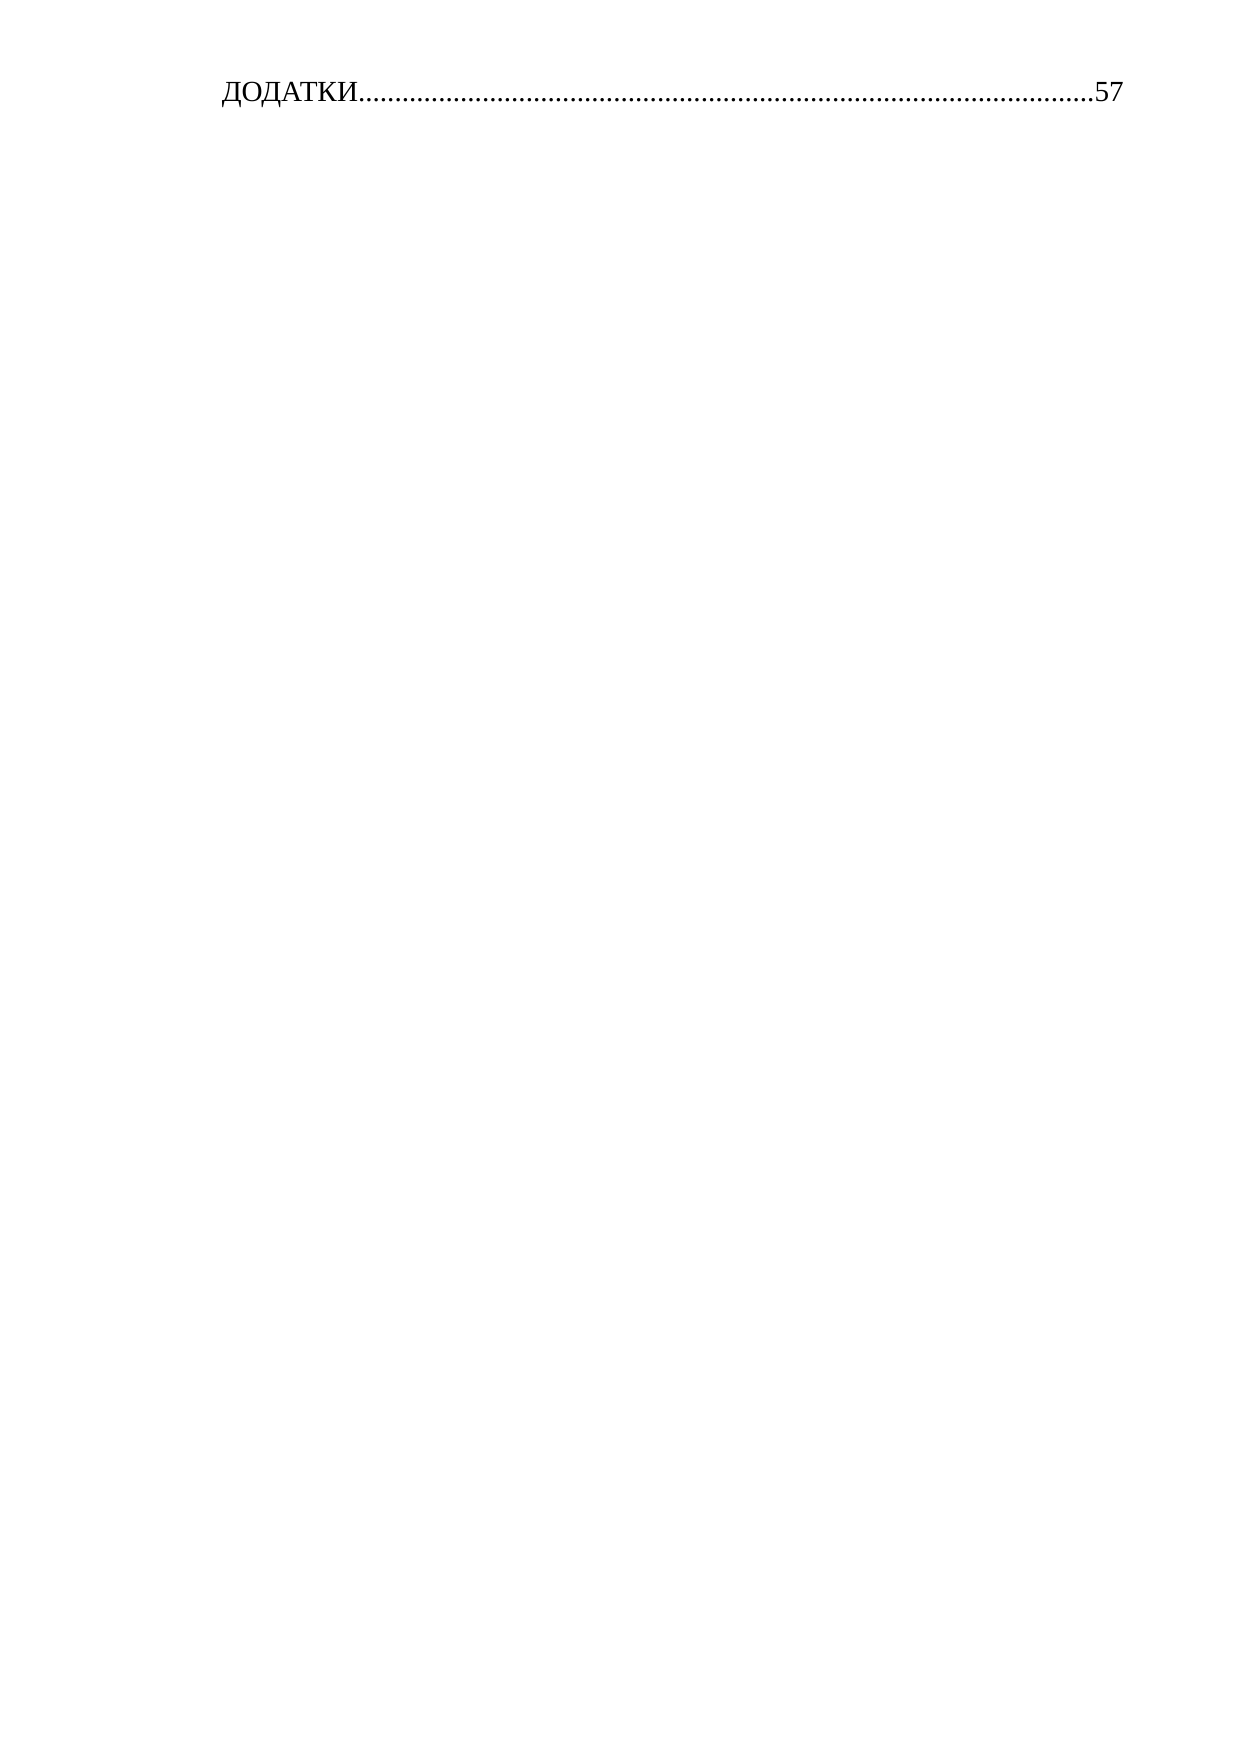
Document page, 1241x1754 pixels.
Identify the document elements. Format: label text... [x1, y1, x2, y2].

text ДОДАТКИ.....................................................................................................57 [148, 74, 1152, 107]
